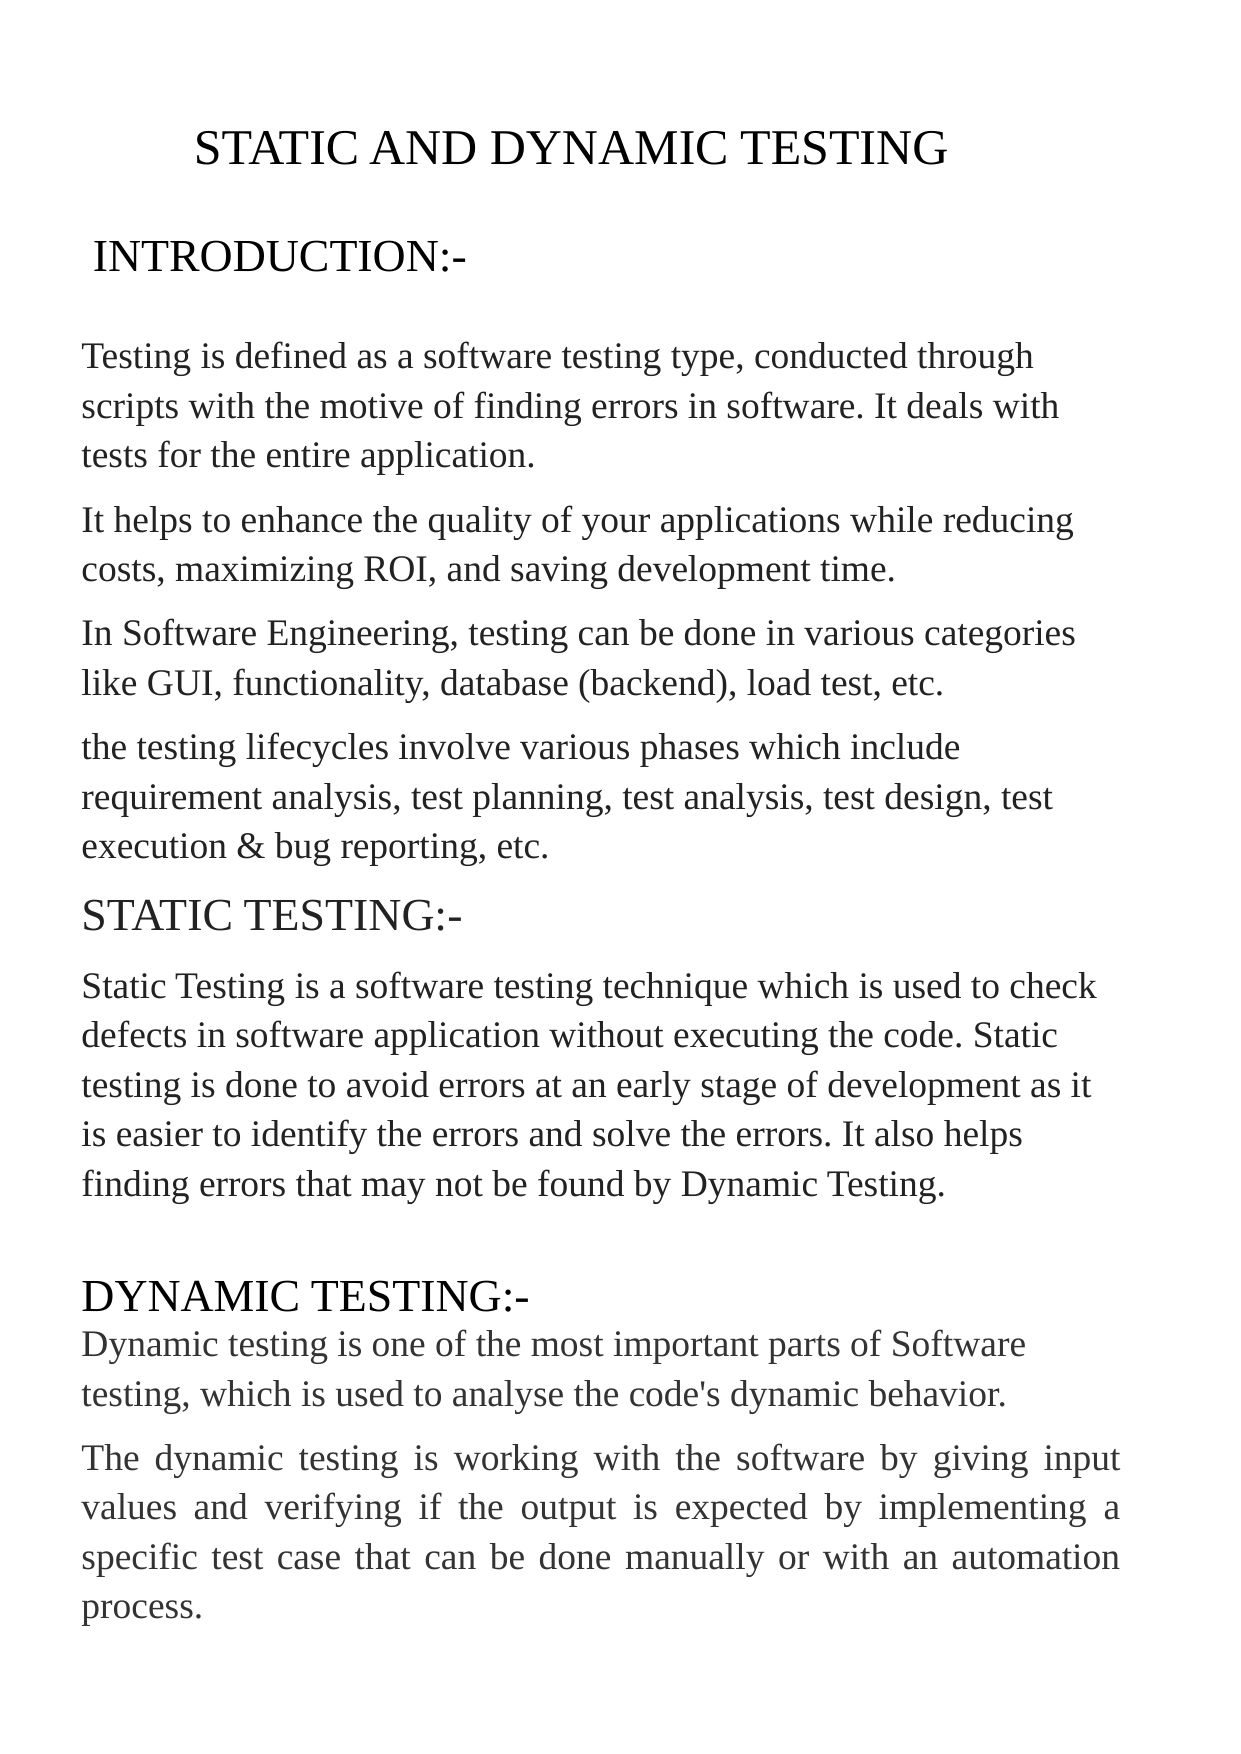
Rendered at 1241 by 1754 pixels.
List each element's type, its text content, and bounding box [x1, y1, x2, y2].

text Dynamic testing is one of the most important parts of Software testing, which is used to analyse the code's dynamic behavior. [81, 1321, 1122, 1414]
text The dynamic testing is working with the software by giving input values and verifying if the output is expected by implementing a specific test case that can be done manually or with an automation process. [81, 1435, 1122, 1627]
text Testing is defined as a software testing type, conducted through scripts with the motive of finding errors in software. It deals with tests for the entire application. [81, 334, 1122, 476]
text Static Testing is a software testing technique which is used to check defects in software application without executing the code. Static testing is done to avoid errors at an early stage of development as it is easier to identify the errors and solve the errors. It also helps finding errors that may not be found by Dynamic Testing. [81, 963, 1122, 1204]
text It helps to enhance the quality of your applications while reducing costs, maximizing ROI, and saving development time. [81, 497, 1122, 590]
text INTRODUCTION:- [81, 228, 1122, 281]
text the testing lifecycles involve various phases which include requirement analysis, test planning, test analysis, test design, test execution & bug reporting, etc. [81, 724, 1122, 867]
text In Software Engineering, testing can be done in various categories like GUI, functionality, database (backend), load test, etc. [81, 611, 1122, 703]
text DYNAMIC TESTING:- [81, 1269, 1122, 1321]
text STATIC AND DYNAMIC TESTING [81, 118, 1122, 176]
text STATIC TESTING:- [81, 888, 1122, 941]
